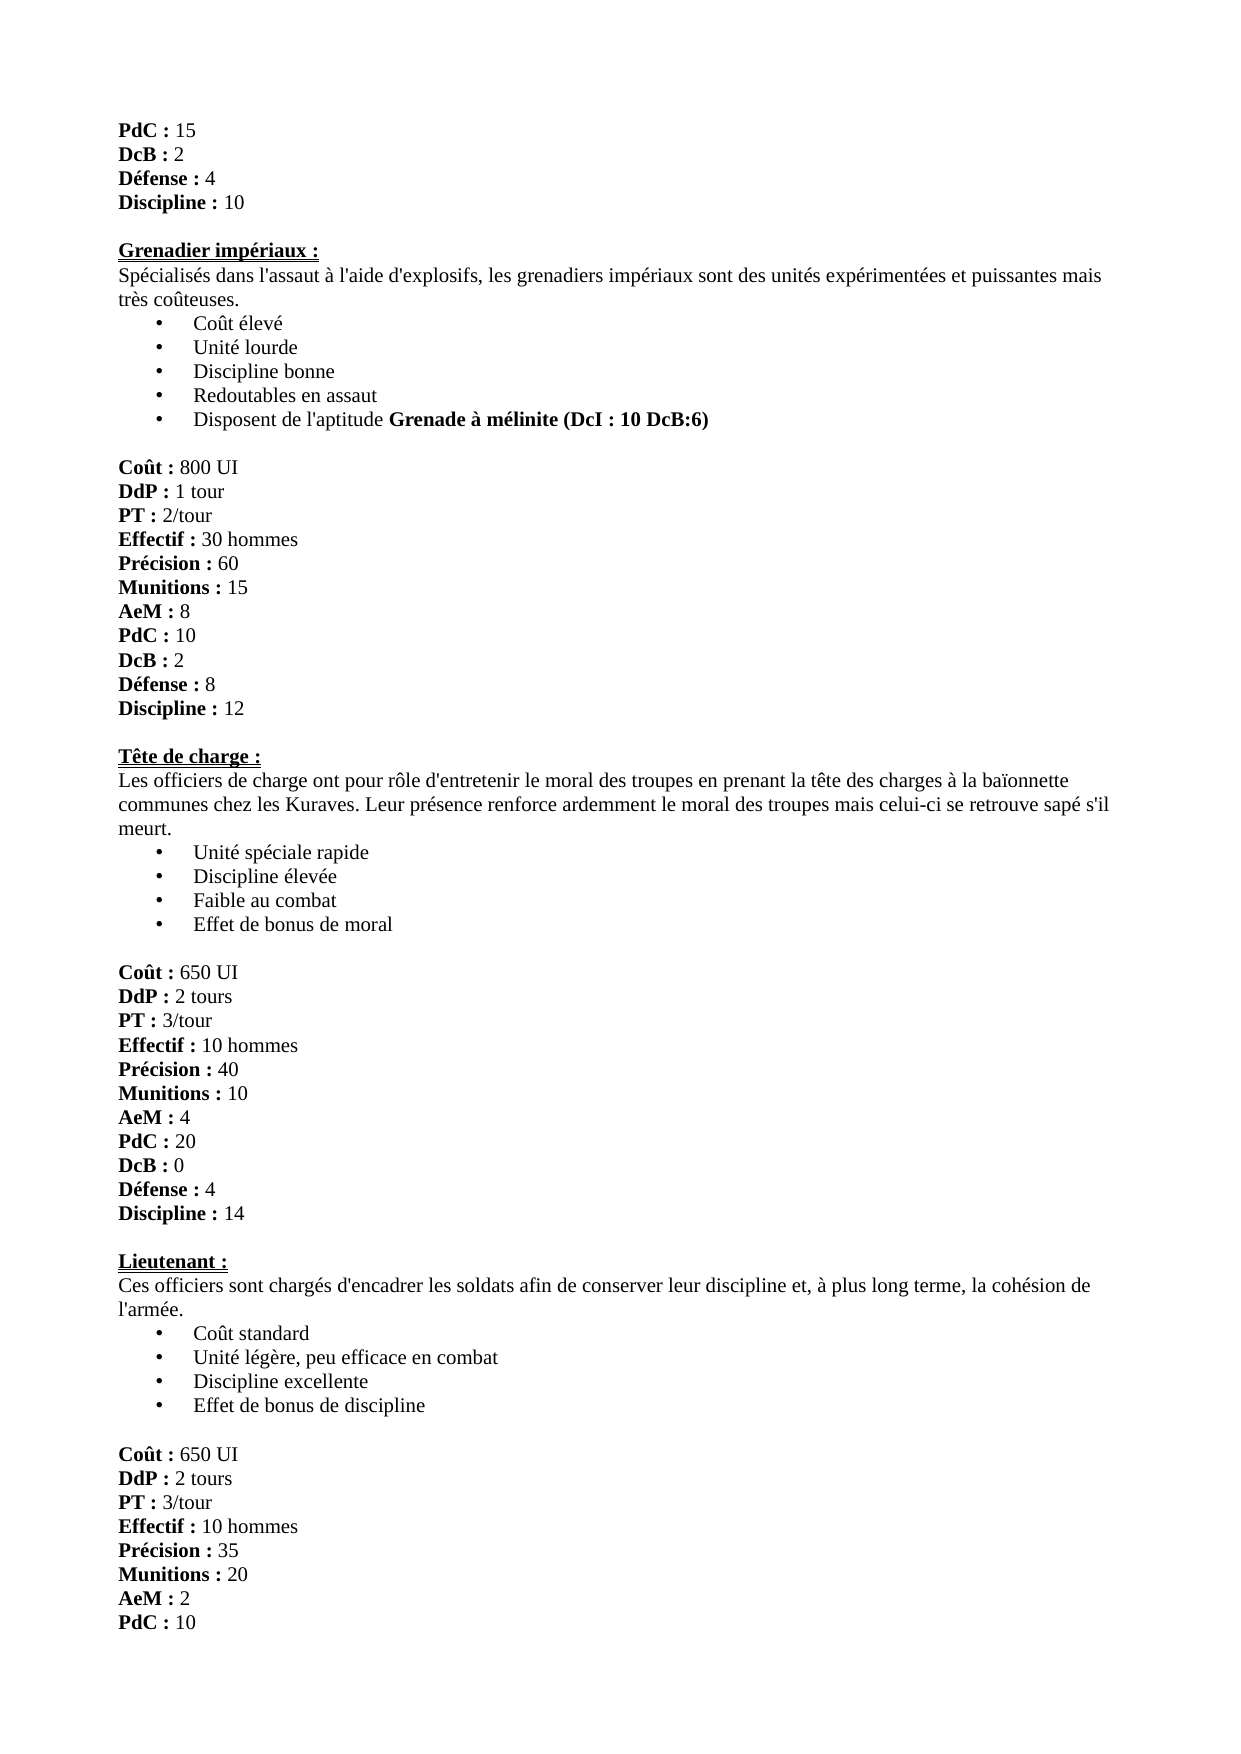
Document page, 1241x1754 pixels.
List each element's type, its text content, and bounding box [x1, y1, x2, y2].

list Coût élevé [156, 311, 1122, 335]
list Discipline excellente [156, 1369, 1122, 1393]
text Précision : 60 [118, 551, 1122, 575]
text Grenadier impériaux : [118, 238, 1122, 262]
text Défense : 4 [118, 1177, 1122, 1201]
list Unité spéciale rapide [156, 840, 1122, 864]
text DdP : 2 tours [118, 984, 1122, 1008]
list Faible au combat [156, 888, 1122, 912]
text Coût : 800 UI [118, 455, 1122, 479]
text PT : 2/tour [118, 503, 1122, 527]
text Tête de charge : [118, 744, 1122, 768]
text DcB : 0 [118, 1153, 1122, 1177]
text AeM : 8 [118, 599, 1122, 623]
text Spécialisés dans l'assaut à l'aide d'explosifs, les grenadiers impériaux sont des unités expérimentées et puissantes mais très coûteuses. [118, 262, 1122, 311]
text Discipline : 12 [118, 696, 1122, 720]
list Effet de bonus de moral [156, 912, 1122, 936]
text DdP : 2 tours [118, 1466, 1122, 1490]
text Effectif : 10 hommes [118, 1514, 1122, 1538]
text Précision : 35 [118, 1538, 1122, 1562]
text DcB : 2 [118, 647, 1122, 672]
text Munitions : 20 [118, 1562, 1122, 1586]
list Redoutables en assaut [156, 383, 1122, 407]
text Coût : 650 UI [118, 1442, 1122, 1466]
list Disposent de l'aptitude Grenade à mélinite (DcI : 10 DcB:6) [156, 407, 1122, 431]
text Précision : 40 [118, 1057, 1122, 1081]
text PT : 3/tour [118, 1008, 1122, 1032]
text PdC : 15 [118, 118, 1122, 142]
list Effet de bonus de discipline [156, 1393, 1122, 1417]
text Ces officiers sont chargés d'encadrer les soldats afin de conserver leur discipline et, à plus long terme, la cohésion de l'armée. [118, 1273, 1122, 1321]
text Défense : 4 [118, 166, 1122, 190]
text DcB : 2 [118, 142, 1122, 166]
text Effectif : 30 hommes [118, 527, 1122, 551]
text Discipline : 14 [118, 1201, 1122, 1225]
list Unité lourde [156, 335, 1122, 359]
text Coût : 650 UI [118, 960, 1122, 984]
text Défense : 8 [118, 672, 1122, 696]
text Discipline : 10 [118, 190, 1122, 214]
text PdC : 20 [118, 1129, 1122, 1153]
text Munitions : 15 [118, 575, 1122, 599]
text AeM : 2 [118, 1586, 1122, 1610]
text Lieutenant : [118, 1249, 1122, 1273]
text AeM : 4 [118, 1105, 1122, 1129]
list Discipline élevée [156, 864, 1122, 888]
text PT : 3/tour [118, 1490, 1122, 1514]
list Coût standard [156, 1321, 1122, 1345]
list Discipline bonne [156, 359, 1122, 383]
text Effectif : 10 hommes [118, 1032, 1122, 1057]
text Les officiers de charge ont pour rôle d'entretenir le moral des troupes en prenant la tête des charges à la baïonnette communes chez les Kuraves. Leur présence renforce ardemment le moral des troupes mais celui-ci se retrouve sapé s'il meurt. [118, 768, 1122, 840]
text PdC : 10 [118, 623, 1122, 647]
list Unité légère, peu efficace en combat [156, 1345, 1122, 1369]
text Munitions : 10 [118, 1081, 1122, 1105]
text DdP : 1 tour [118, 479, 1122, 503]
text PdC : 10 [118, 1610, 1122, 1634]
